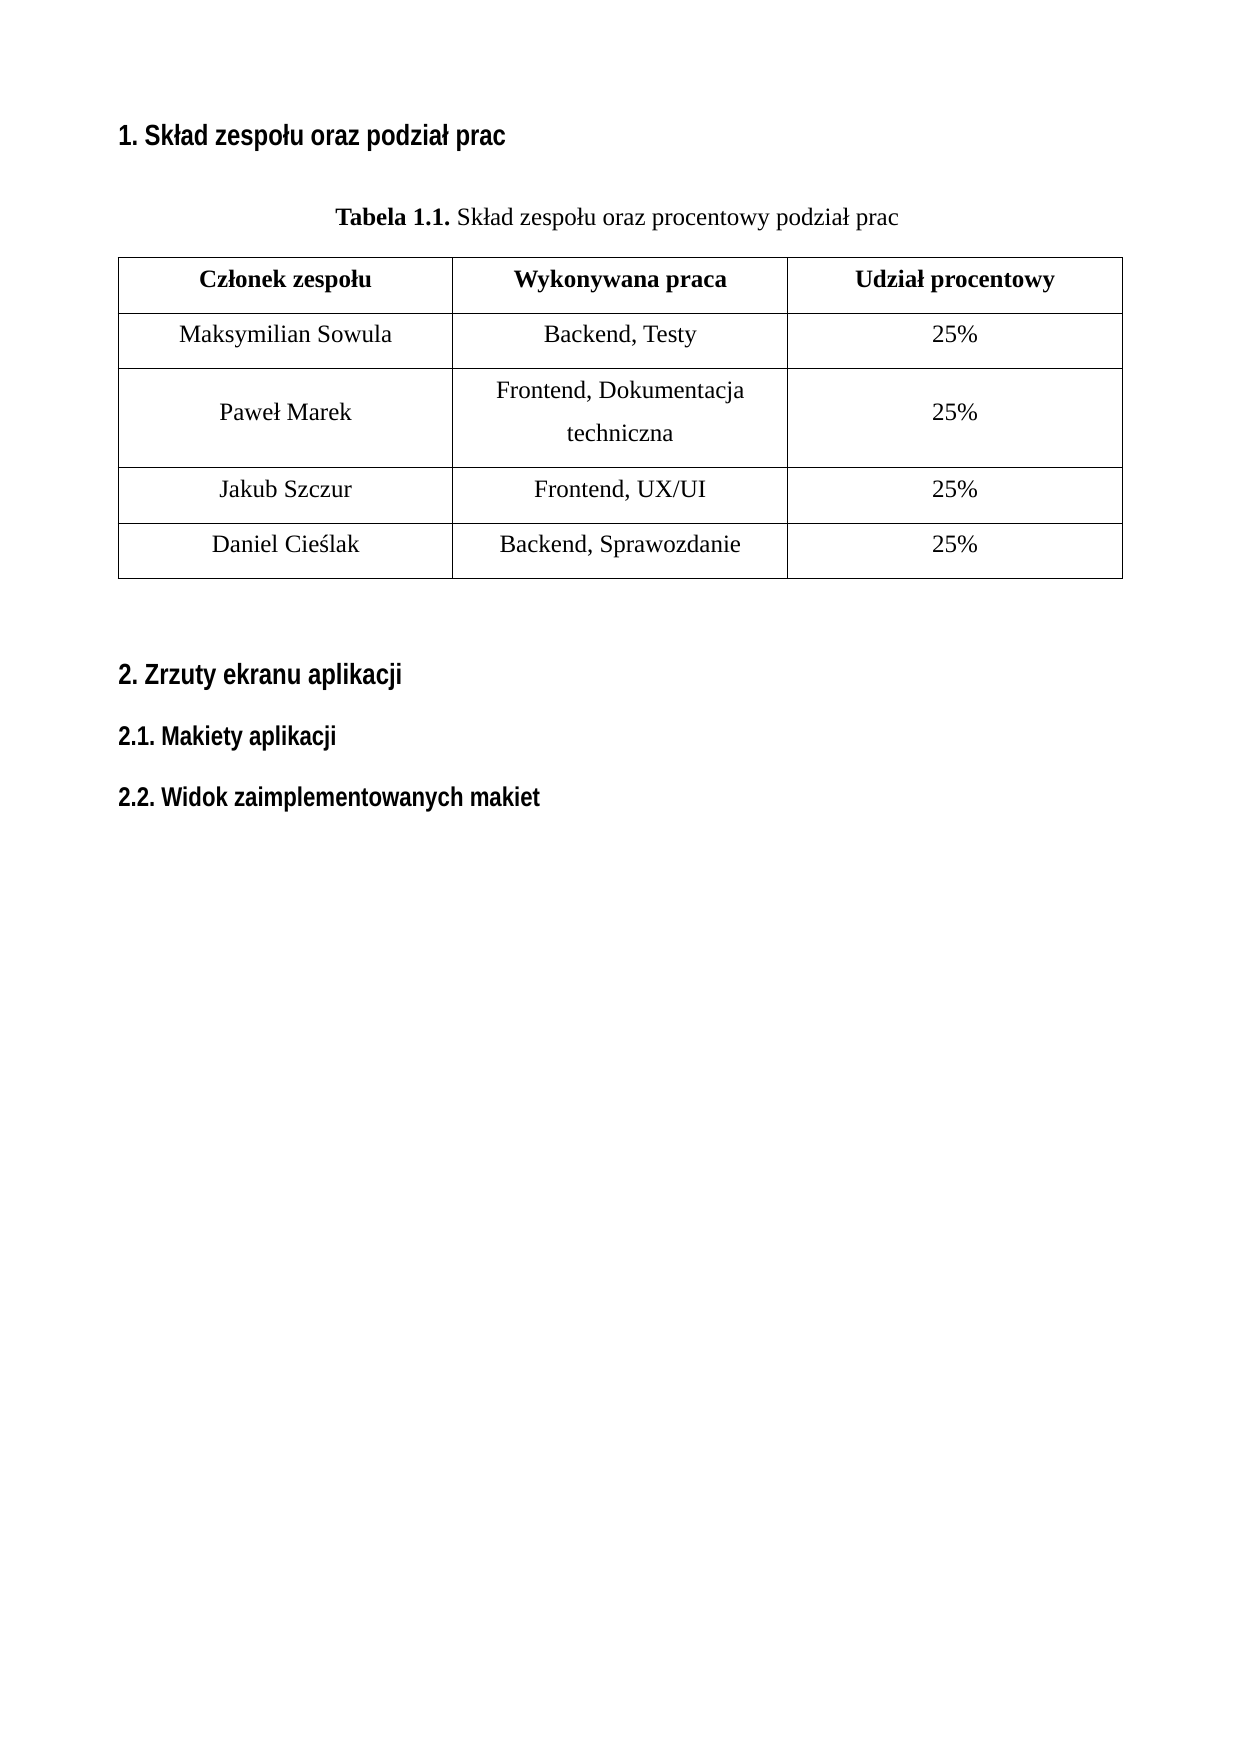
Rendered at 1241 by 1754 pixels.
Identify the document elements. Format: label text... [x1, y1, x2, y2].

table_cell 25% [788, 524, 1122, 578]
subtitle Tabela 1.1. Skład zespołu oraz procentowy podział prac [118, 202, 1122, 230]
table_cell Maksymilian Sowula [119, 314, 452, 368]
text 2.2. Widok zaimplementowanych makiet [118, 781, 1122, 812]
text 2.1. Makiety aplikacji [118, 720, 1122, 751]
table_header Wykonywana praca [453, 258, 787, 313]
subtitle 1. Skład zespołu oraz podział prac [118, 118, 1122, 152]
table_cell 25% [788, 468, 1122, 522]
table_cell Frontend, UX/UI [453, 468, 787, 522]
table_cell Backend, Sprawozdanie [453, 524, 787, 578]
table_cell Paweł Marek [119, 369, 452, 467]
table_cell 25% [788, 369, 1122, 467]
table_cell Backend, Testy [453, 314, 787, 368]
table_cell Frontend, Dokumentacja techniczna [453, 369, 787, 467]
subtitle 2. Zrzuty ekranu aplikacji [118, 657, 1122, 691]
table_header Członek zespołu [119, 258, 452, 313]
table_cell Daniel Cieślak [119, 524, 452, 578]
table_cell Jakub Szczur [119, 468, 452, 522]
table_cell 25% [788, 314, 1122, 368]
table_header Udział procentowy [788, 258, 1122, 313]
